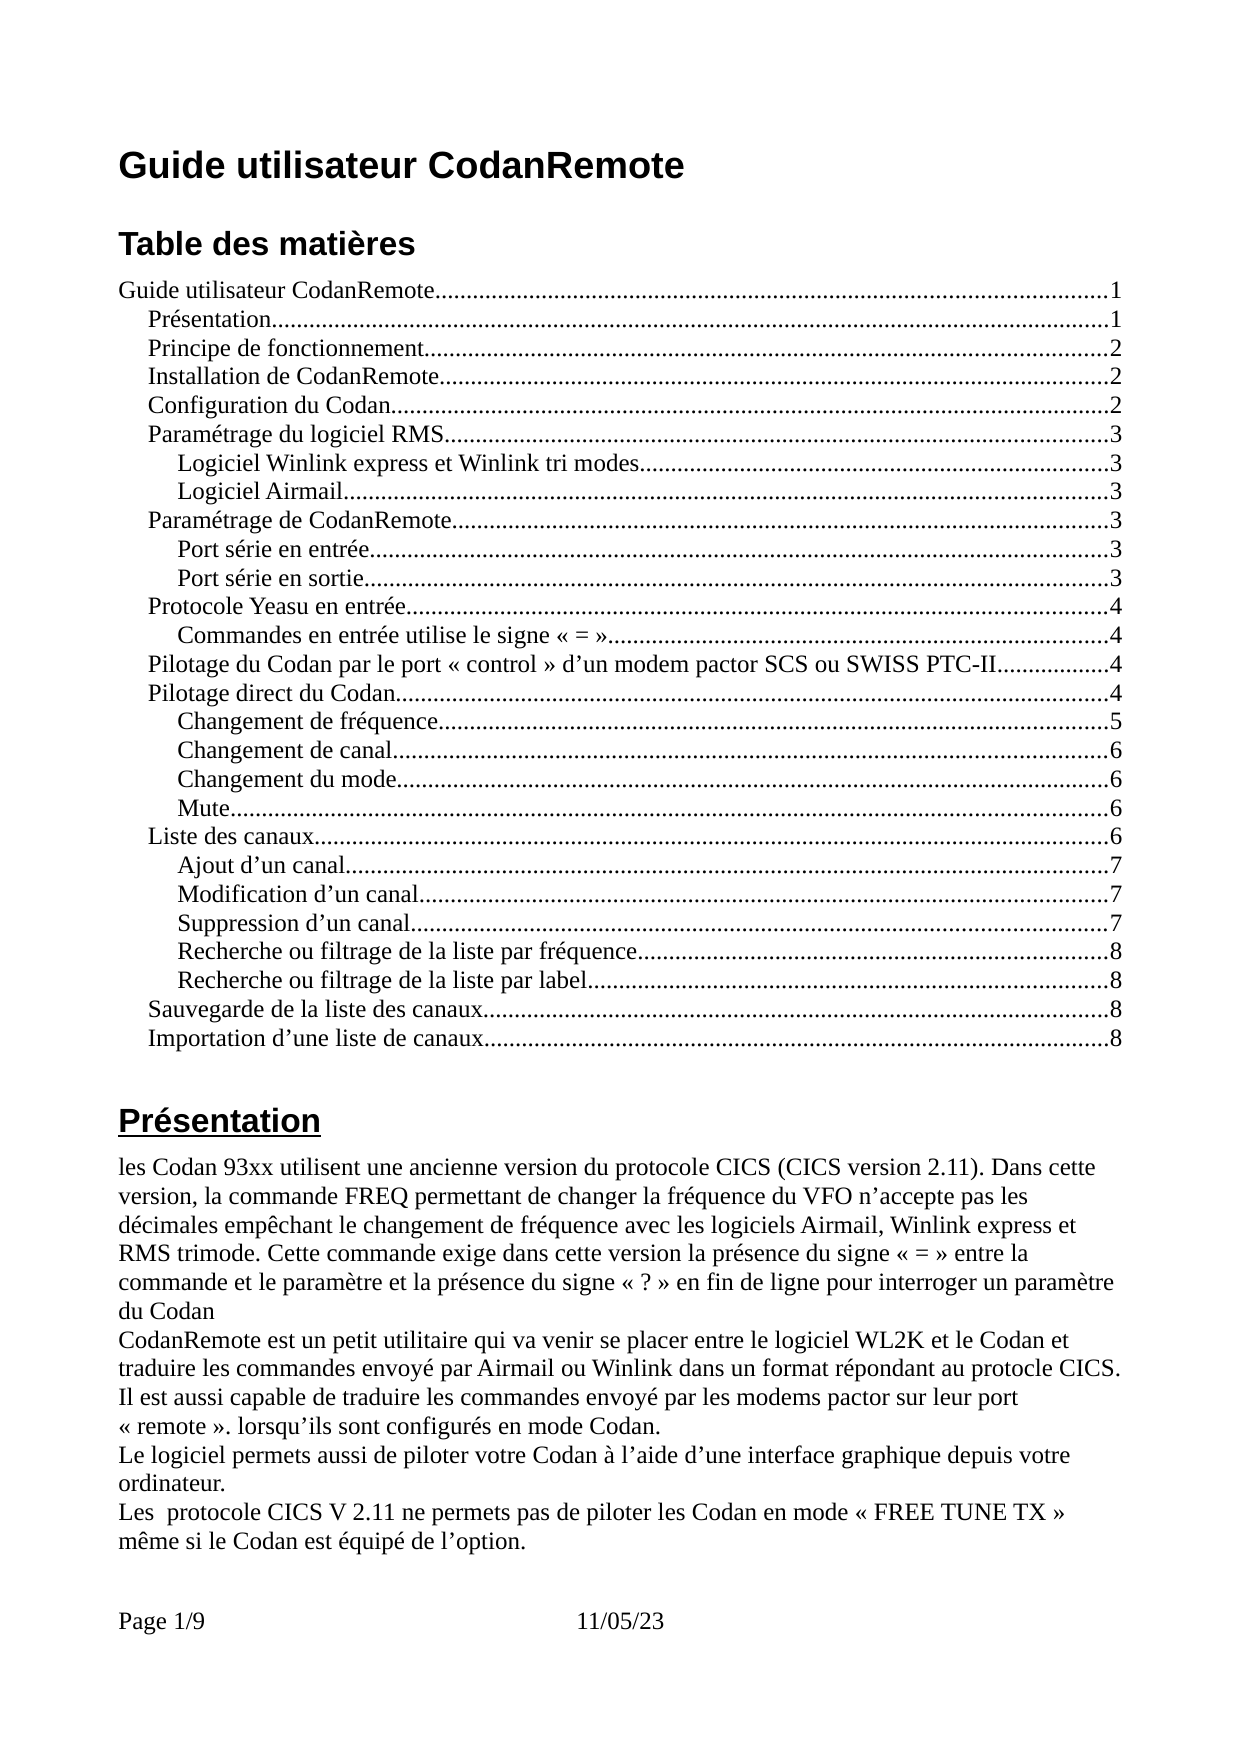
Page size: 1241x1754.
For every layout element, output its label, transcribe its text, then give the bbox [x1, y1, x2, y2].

text Commandes en entrée utilise le signe « = » 4 [177, 620, 1122, 649]
text Ajout d’un canal. 7 [177, 850, 1122, 879]
text Port série en entrée 3 [177, 534, 1122, 563]
text Modification d’un canal 7 [177, 879, 1122, 908]
text Pilotage direct du Codan 4 [148, 678, 1122, 706]
text Changement de canal 6 [177, 735, 1122, 764]
text Liste des canaux 6 [148, 821, 1122, 850]
text Recherche ou filtrage de la liste par fréquence 8 [177, 936, 1122, 965]
text Principe de fonctionnement 2 [148, 333, 1122, 361]
text Importation d’une liste de canaux 8 [148, 1023, 1122, 1051]
text Protocole Yeasu en entrée 4 [148, 591, 1122, 620]
text Guide utilisateur CodanRemote 1 [118, 275, 1122, 304]
text Port série en sortie 3 [177, 563, 1122, 591]
text Logiciel Airmail 3 [177, 476, 1122, 505]
text Configuration du Codan 2 [148, 390, 1122, 419]
text Recherche ou filtrage de la liste par label 8 [177, 965, 1122, 994]
text CodanRemote est un petit utilitaire qui va venir se placer entre le logiciel WL2K et le Codan et traduire les commandes envoyé par Airmail ou Winlink dans un format répondant au protocle CICS. Il est aussi capable de traduire les commandes envoyé par les modems pactor sur leur port « remote ». lorsqu’ils sont configurés en mode Codan. Le logiciel permets aussi de piloter votre Codan à l’aide d’une interface graphique depuis votre ordinateur. Les protocole CICS V 2.11 ne permets pas de piloter les Codan en mode « FREE TUNE TX » même si le Codan est équipé de l’option. [118, 1325, 1122, 1555]
subtitle Guide utilisateur CodanRemote [118, 143, 1122, 187]
text Paramétrage du logiciel RMS 3 [148, 419, 1122, 448]
text Présentation 1 [148, 304, 1122, 333]
subtitle Table des matières [118, 224, 1122, 263]
text les Codan 93xx utilisent une ancienne version du protocole CICS (CICS version 2.11). Dans cette version, la commande FREQ permettant de changer la fréquence du VFO n’accepte pas les décimales empêchant le changement de fréquence avec les logiciels Airmail, Winlink express et RMS trimode. Cette commande exige dans cette version la présence du signe « = » entre la commande et le paramètre et la présence du signe « ? » en fin de ligne pour interroger un paramètre du Codan [118, 1152, 1122, 1325]
text Suppression d’un canal 7 [177, 908, 1122, 936]
text Installation de CodanRemote 2 [148, 361, 1122, 390]
text Mute 6 [177, 793, 1122, 821]
text Sauvegarde de la liste des canaux 8 [148, 994, 1122, 1023]
text Paramétrage de CodanRemote 3 [148, 505, 1122, 534]
text Logiciel Winlink express et Winlink tri modes 3 [177, 448, 1122, 476]
subtitle Présentation [118, 1101, 1122, 1140]
text Pilotage du Codan par le port « control » d’un modem pactor SCS ou SWISS PTC-II 4 [148, 649, 1122, 678]
text Changement de fréquence 5 [177, 706, 1122, 735]
text Changement du mode 6 [177, 764, 1122, 793]
